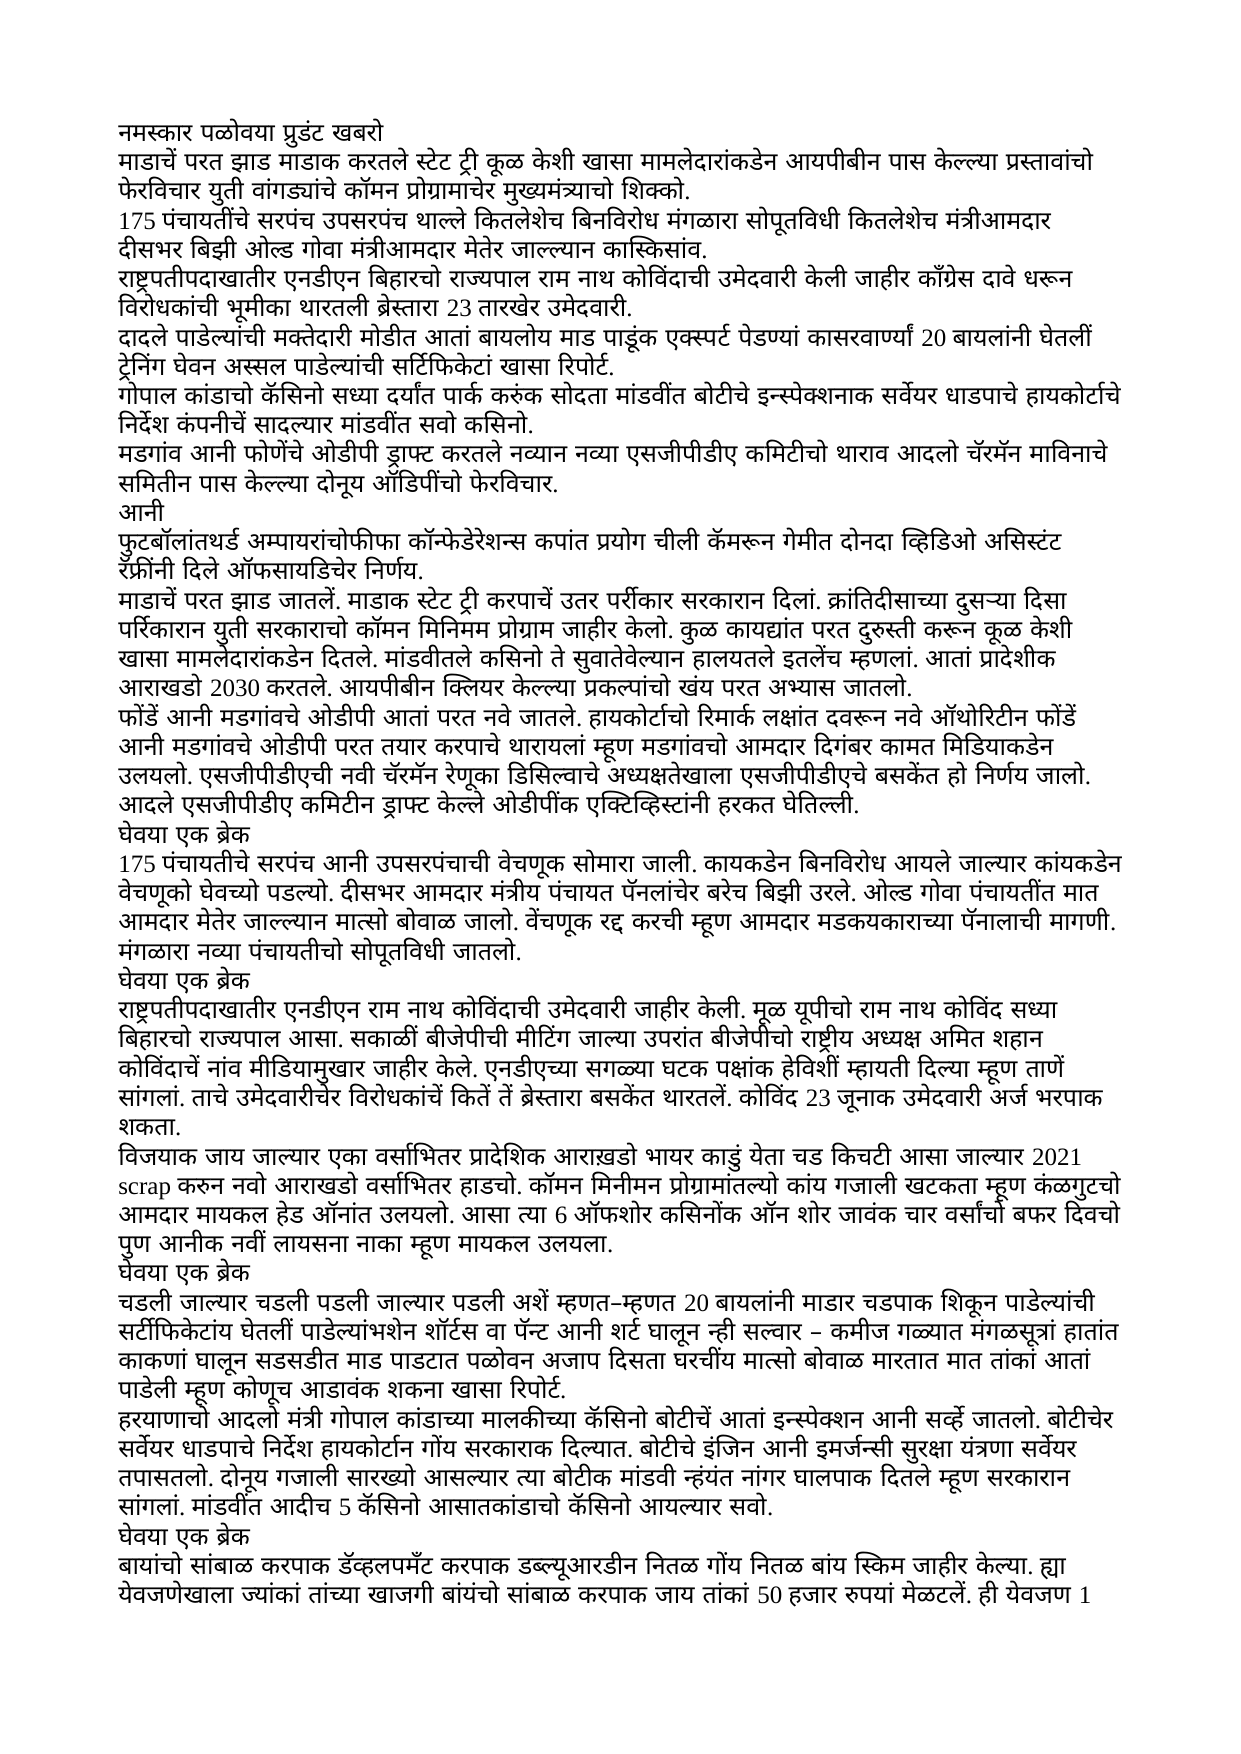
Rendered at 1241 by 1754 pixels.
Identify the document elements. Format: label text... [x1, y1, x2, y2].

text माडाचें परत झाड माडाक करतले स्टेट ट्री कूळ केशी खासा मामलेदारांकडेन आयपीबीन पास केल्ल्या प्रस्तावांचो फेरविचार युती वांगड्यांचे कॉमन प्रोग्रामाचेर मुख्यमंत्र्याचो शिक्को. [118, 147, 1122, 206]
text माडाचें परत झाड जातलें. माडाक स्टेट ट्री करपाचें उतर पर्रीकार सरकारान दिलां. क्रांतिदीसाच्या दुसऱ्या दिसा पर्रिकारान युती सरकाराचो कॉमन मिनिमम प्रोग्राम जाहीर केलो. कुळ कायद्यांत परत दुरुस्ती करून कूळ केशी खासा मामलेदारांकडेन दितले. मांडवीतले कसिनो ते सुवातेवेल्यान हालयतले इतलेंच म्हणलां. आतां प्रादेशीक आराखडो 2030 करतले. आयपीबीन क्लियर केल्ल्या प्रकल्पांचो खंय परत अभ्यास जातलो. [118, 586, 1122, 703]
text विजयाक जाय जाल्यार एका वर्साभितर प्रादेशिक आराख़डो भायर काडुं येता चड किचटी आसा जाल्यार 2021 scrap करुन नवो आराखडो वर्साभितर हाडचो. कॉमन मिनीमन प्रोग्रामांतल्यो कांय गजाली खटकता म्हूण कंळगुटचो आमदार मायकल हेड ऑनांत उलयलो. आसा त्या 6 ऑफशोर कसिनोंक ऑन शोर जावंक चार वर्सांचो बफर दिवचो पुण आनीक नवीं लायसना नाका म्हूण मायकल उलयला. [118, 1142, 1122, 1259]
text फुटबॉलांतथर्ड अम्पायरांचोफीफा कॉन्फेडेरेशन्स कपांत प्रयोग चीली कॅमरून गेमीत दोनदा व्हिडिओ असिस्टंट रॅफ्रींनी दिले ऑफसायडिचेर निर्णय. [118, 527, 1122, 586]
text 175 पंचायतीचे सरपंच आनी उपसरपंचाची वेचणूक सोमारा जाली. कायकडेन बिनविरोध आयले जाल्यार कांयकडेन वेचणूको घेवच्यो पडल्यो. दीसभर आमदार मंत्रीय पंचायत पॅनलांचेर बरेच बिझी उरले. ओल्ड गोवा पंचायतींत मात आमदार मेतेर जाल्ल्यान मात्सो बोवाळ जालो. वेंचणूक रद्द करची म्हूण आमदार मडकयकाराच्या पॅनालाची मागणी. मंगळारा नव्या पंचायतीचो सोपूतविधी जातलो. [118, 849, 1122, 966]
text आनी [118, 498, 1122, 527]
text दादले पाडेल्यांची मक्तेदारी मोडीत आतां बायलोय माड पाडूंक एक्स्पर्ट पेडण्यां कासरवार्ण्यां 20 बायलांनी घेतलीं ट्रेनिंग घेवन अस्सल पाडेल्यांची सर्टिफिकेटां खासा रिपोर्ट. [118, 323, 1122, 381]
text नमस्कार पळोवया प्रुडंट खबरो [118, 118, 1122, 147]
text गोपाल कांडाचो कॅसिनो सध्या दर्यांत पार्क करुंक सोदता मांडवींत बोटीचे इन्स्पेक्शनाक सर्वेयर धाडपाचे हायकोर्टाचे निर्देश कंपनीचें सादल्यार मांडवींत सवो कसिनो. [118, 381, 1122, 440]
text घेवया एक ब्रेक [118, 1259, 1122, 1288]
text राष्ट्रपतीपदाखातीर एनडीएन बिहारचो राज्यपाल राम नाथ कोविंदाची उमेदवारी केली जाहीर कॉंग्रेस दावे धरून विरोधकांची भूमीका थारतली ब्रेस्तारा 23 तारखेर उमेदवारी. [118, 264, 1122, 323]
text घेवया एक ब्रेक [118, 1522, 1122, 1551]
text फोंडें आनी मडगांवचे ओडीपी आतां परत नवे जातले. हायकोर्टाचो रिमार्क लक्षांत दवरून नवे ऑथोरिटीन फोंडें आनी मडगांवचे ओडीपी परत तयार करपाचे थारायलां म्हूण मडगांवचो आमदार दिगंबर कामत मिडियाकडेन उलयलो. एसजीपीडीएची नवी चॅरमॅन रेणूका डिसिल्वाचे अध्यक्षतेखाला एसजीपीडीएचे बसकेंत हो निर्णय जालो. आदले एसजीपीडीए कमिटीन ड्राफ्ट केल्ले ओडीपींक एक्टिव्हिस्टांनी हरकत घेतिल्ली. [118, 703, 1122, 820]
text चडली जाल्यार चडली पडली जाल्यार पडली अशें म्हणत–म्हणत 20 बायलांनी माडार चडपाक शिकून पाडेल्यांची सर्टीफिकेटांय घेतलीं पाडेल्यांभशेन शॉर्टस वा पॅन्ट आनी शर्ट घालून न्ही सल्वार – कमीज गळ्यात मंगळसूत्रां हातांत काकणां घालून सडसडीत माड पाडटात पळोवन अजाप दिसता घरचींय मात्सो बोवाळ मारतात मात तांकां आतां पाडेली म्हूण कोणूच आडावंक शकना खासा रिपोर्ट. [118, 1288, 1122, 1405]
text हरयाणाचो आदलो मंत्री गोपाल कांडाच्या मालकीच्या कॅसिनो बोटीचें आतां इन्स्पेक्शन आनी सर्व्हे जातलो. बोटीचेर सर्वेयर धाडपाचे निर्देश हायकोर्टान गोंय सरकाराक दिल्यात. बोटीचे इंजिन आनी इमर्जन्सी सुरक्षा यंत्रणा सर्वेयर तपासतलो. दोनूय गजाली सारख्यो आसल्यार त्या बोटीक मांडवी न्हंयंत नांगर घालपाक दितले म्हूण सरकारान सांगलां. मांडवींत आदीच 5 कॅसिनो आसातकांडाचो कॅसिनो आयल्यार सवो. [118, 1405, 1122, 1522]
text बायांचो सांबाळ करपाक डॅव्हलपमॅंट करपाक डब्ल्यूआरडीन नितळ गोंय नितळ बांय स्किम जाहीर केल्या. ह्या येवजणेखाला ज्यांकां तांच्या खाजगी बांयंचो सांबाळ करपाक जाय तांकां 50 हजार रुपयां मेळटलें. ही येवजण 1 [118, 1551, 1122, 1609]
text 175 पंचायतींचे सरपंच उपसरपंच थाल्ले कितलेशेच बिनविरोध मंगळारा सोपूतविधी कितलेशेच मंत्रीआमदार दीसभर बिझी ओल्ड गोवा मंत्रीआमदार मेतेर जाल्ल्यान कास्किसांव. [118, 206, 1122, 264]
text घेवया एक ब्रेक [118, 966, 1122, 995]
text मडगांव आनी फोणेंचे ओडीपी ड्राफ्ट करतले नव्यान नव्या एसजीपीडीए कमिटीचो थाराव आदलो चॅरमॅन माविनाचे समितीन पास केल्ल्या दोनूय ऑडिपींचो फेरविचार. [118, 440, 1122, 498]
text घेवया एक ब्रेक [118, 820, 1122, 849]
text राष्ट्रपतीपदाखातीर एनडीएन राम नाथ कोविंदाची उमेदवारी जाहीर केली. मूळ यूपीचो राम नाथ कोविंद सध्या बिहारचो राज्यपाल आसा. सकाळीं बीजेपीची मीटिंग जाल्या उपरांत बीजेपीचो राष्ट्रीय अध्यक्ष अमित शहान कोविंदाचें नांव मीडियामुखार जाहीर केले. एनडीएच्या सगळ्या घटक पक्षांक हेविशीं म्हायती दिल्या म्हूण ताणें सांगलां. ताचे उमेदवारीचेर विरोधकांचें कितें तें ब्रेस्तारा बसकेंत थारतलें. कोविंद 23 जूनाक उमेदवारी अर्ज भरपाक शकता. [118, 995, 1122, 1142]
